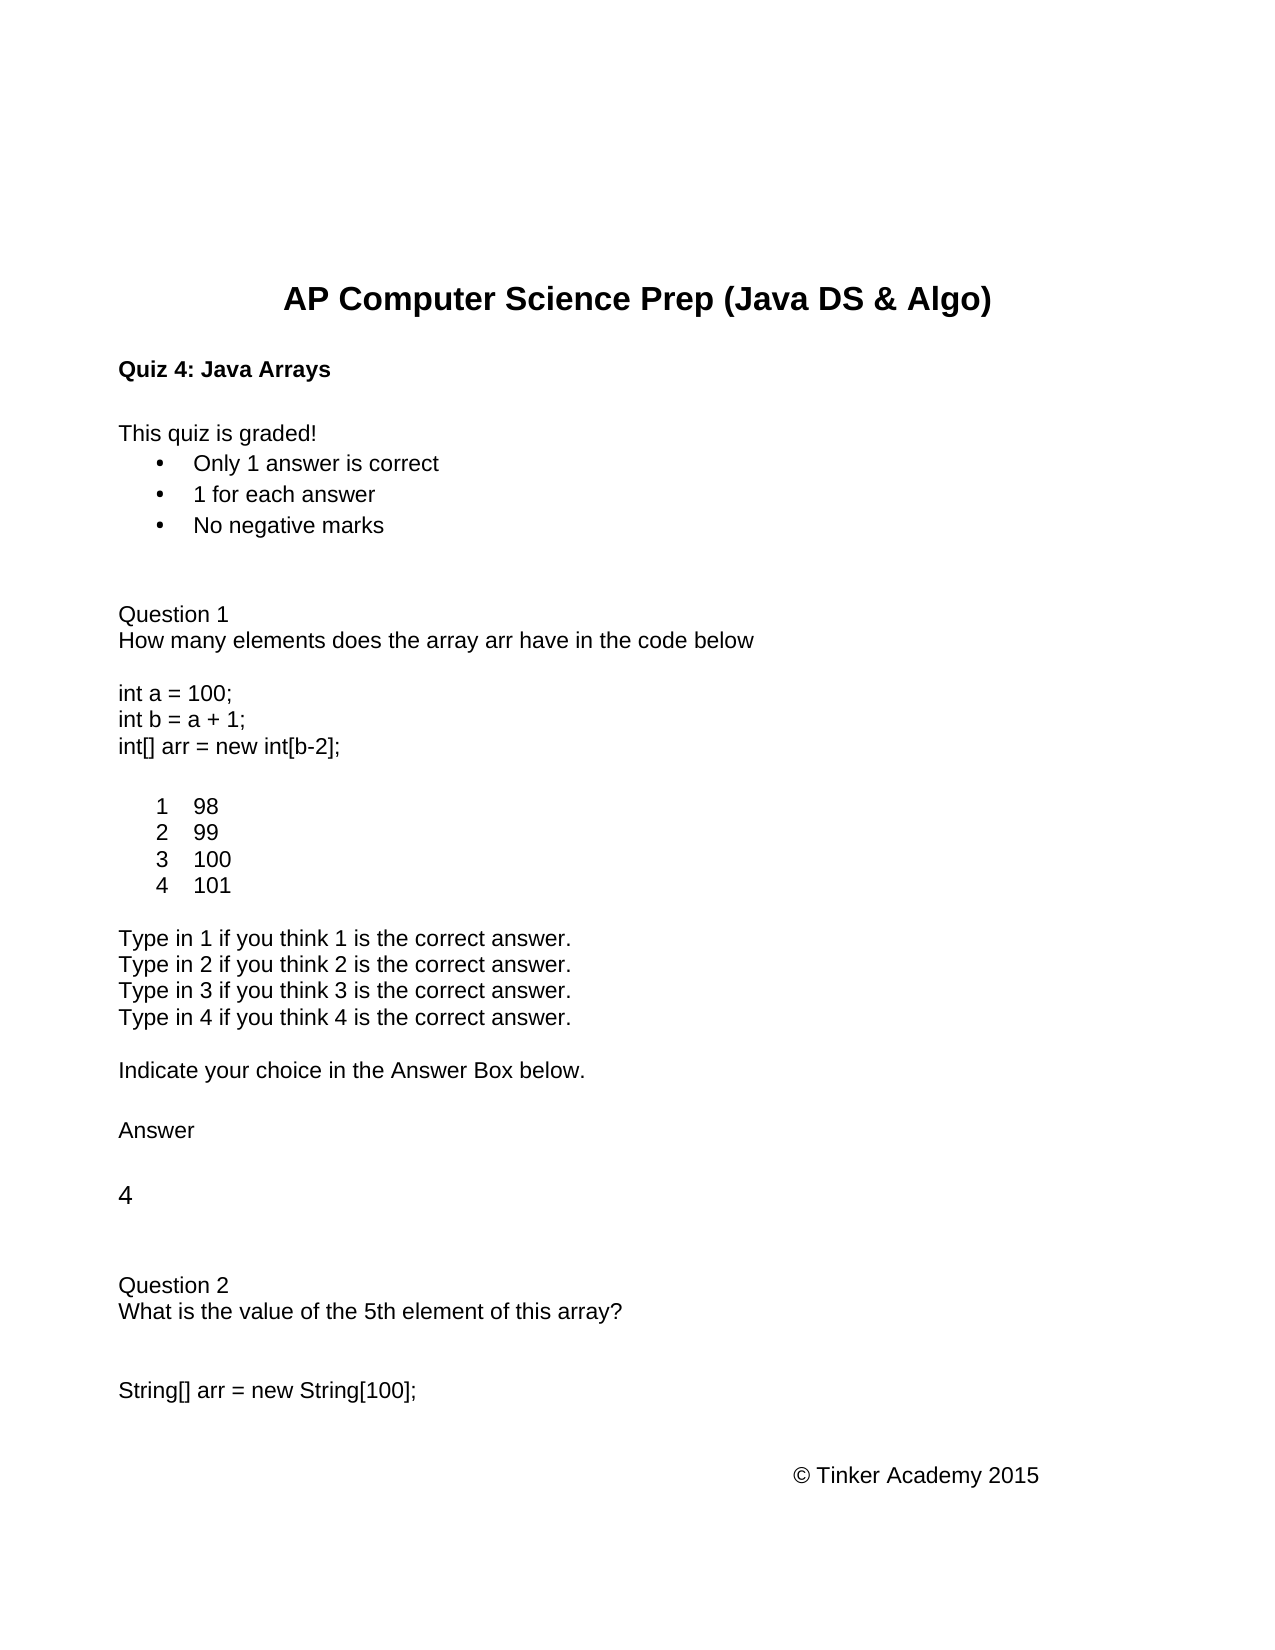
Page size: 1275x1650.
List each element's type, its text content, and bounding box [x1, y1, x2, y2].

table_cell What is the value of the 5th element of this array? null Empty String 0 100 Type in 1 if you think 1 is the correct answer. Type in 2 if you think 2 is the correct answer. Type in 3 if you think 3 is the correct answer. Type in 4 if you think 4 is the correct answer. Indicate your choice in the Answer Box below. [118, 1298, 1157, 1377]
table_header String[] arr = new String[100]; [118, 1377, 1157, 1404]
text TINKER ACADEMY [118, 118, 1157, 204]
table_cell How many elements does the array arr have in the code below 98 99 100 101 Type in 1 if you think 1 is the correct answer. Type in 2 if you think 2 is the correct answer. Type in 3 if you think 3 is the correct answer. Type in 4 if you think 4 is the correct answer. Indicate your choice in the Answer Box below. [118, 759, 1157, 1083]
table_cell What is the value of the 5th element of this array? null Empty String 0 100 Type in 1 if you think 1 is the correct answer. Type in 2 if you think 2 is the correct answer. Type in 3 if you think 3 is the correct answer. Type in 4 if you think 4 is the correct answer. Indicate your choice in the Answer Box below. [118, 1404, 1157, 1438]
table_cell Answer [118, 1083, 1157, 1177]
text Quiz 4: Java Arrays [118, 356, 1157, 382]
text AP Computer Science Prep (Java DS & Algo) [118, 279, 1157, 317]
table_cell How many elements does the array arr have in the code below 98 99 100 101 Type in 1 if you think 1 is the correct answer. Type in 2 if you think 2 is the correct answer. Type in 3 if you think 3 is the correct answer. Type in 4 if you think 4 is the correct answer. Indicate your choice in the Answer Box below. [118, 627, 1157, 680]
table_header This quiz is graded! Only 1 answer is correct 1 for each answer No negative marks [118, 420, 1157, 540]
table_header Question 1 [118, 601, 1157, 627]
table_header int a = 100; int b = a + 1; int[] arr = new int[b-2]; [118, 680, 1157, 759]
table_cell 4 [118, 1178, 1157, 1211]
table_header Question 2 [118, 1272, 1157, 1298]
